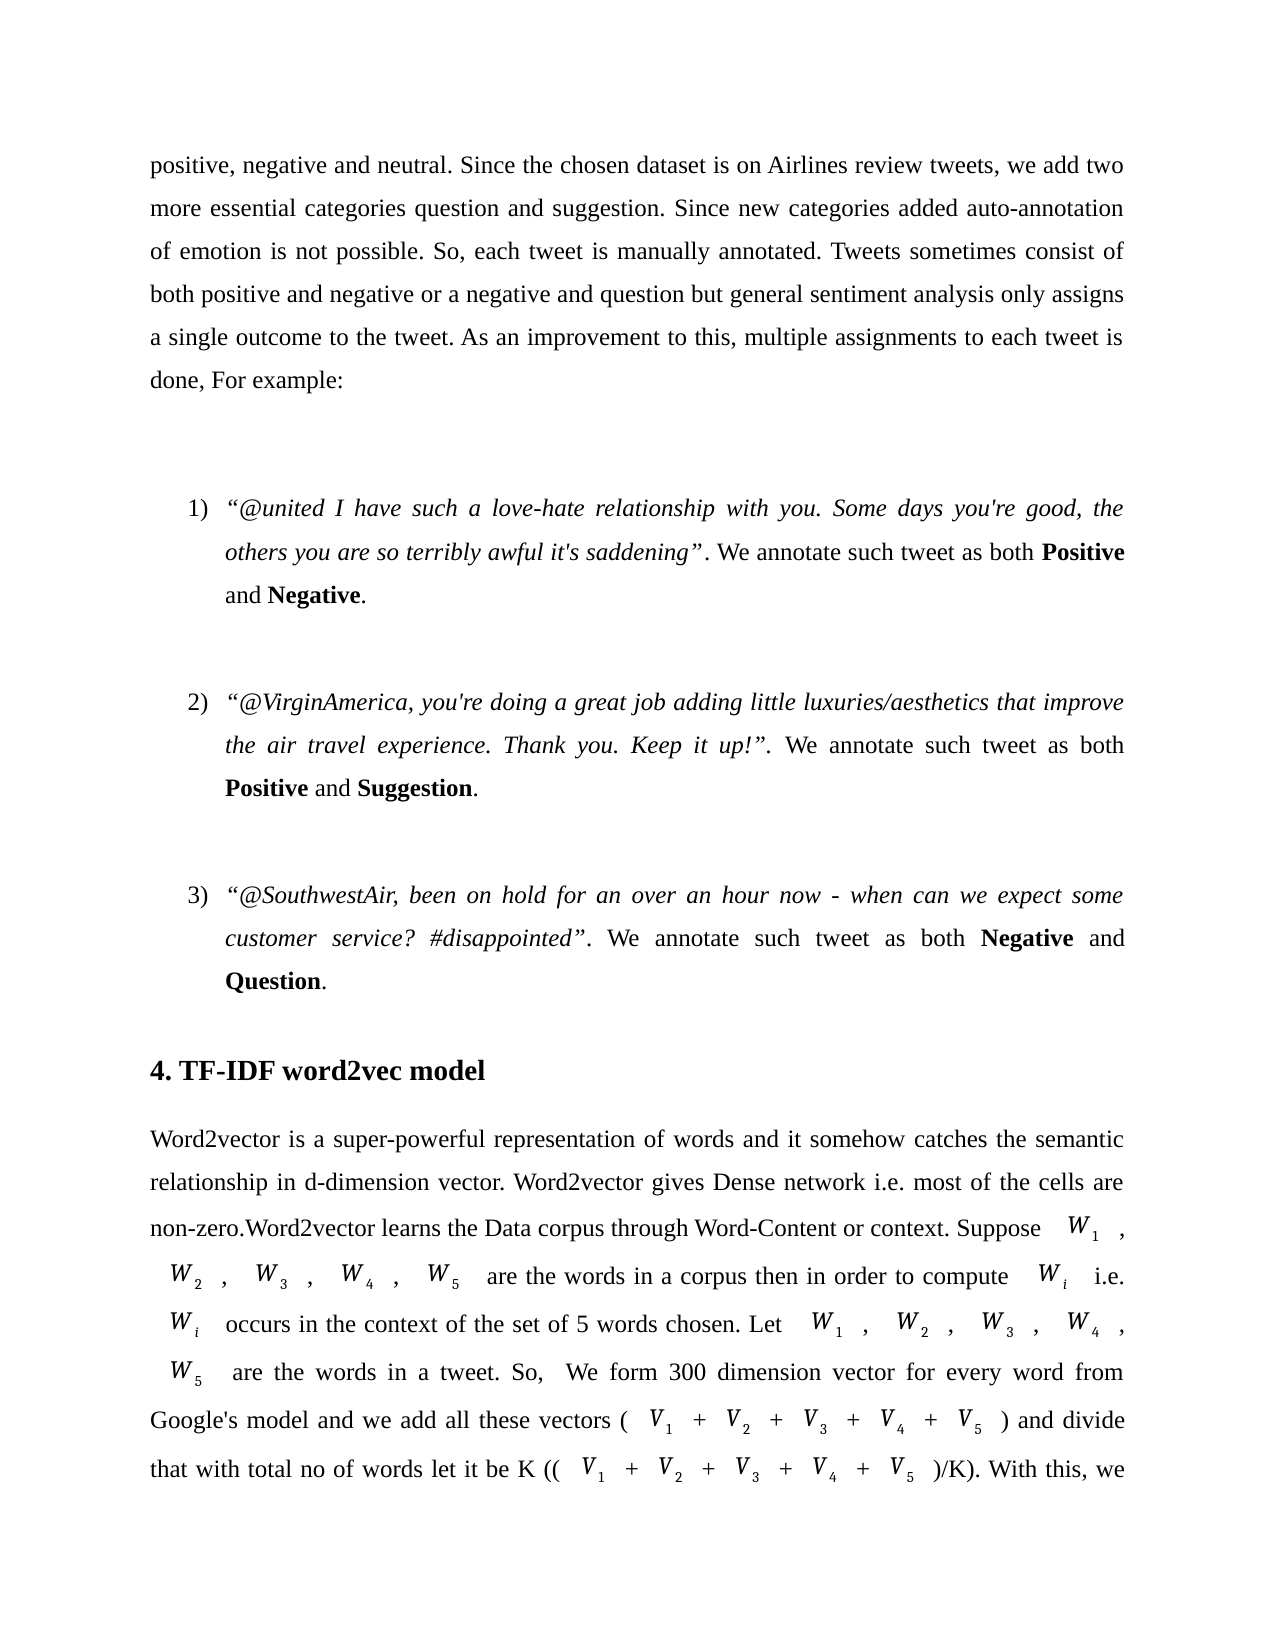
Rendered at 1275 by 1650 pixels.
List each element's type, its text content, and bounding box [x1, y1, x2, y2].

text positive, negative and neutral. Since the chosen dataset is on Airlines review tweets, we add two more essential categories question and suggestion. Since new categories added auto-annotation of emotion is not possible. So, each tweet is manually annotated. Tweets sometimes consist of both positive and negative or a negative and question but general sentiment analysis only assigns a single outcome to the tweet. As an improvement to this, multiple assignments to each tweet is done, For example: [150, 150, 1125, 394]
list “@SouthwestAir, been on hold for an over an hour now - when can we expect some customer service? #disappointed”. We annotate such tweet as both Negative and Question. [187, 880, 1125, 995]
list “@VirginAmerica, you're doing a great job adding little luxuries/aesthetics that improve the air travel experience. Thank you. Keep it up!”. We annotate such tweet as both Positive and Suggestion. [187, 687, 1125, 802]
text Word2vector is a super-powerful representation of words and it somehow catches the semantic relationship in d-dimension vector. Word2vector gives Dense network i.e. most of the cells are non-zero.Word2vector learns the Data corpus through Word-Content or context. Suppose , , , , are the words in a corpus then in order to compute i.e. occurs in the context of the set of 5 words chosen. Let , , , , are the words in a tweet. So, We form 300 dimension vector for every word from Google's model and we add all these vectors (++++) and divide that with total no of words let it be K ((++++)/K). With this, we get a single vector of size 1*300 dimension for every tweet. For this algorithm, we need a large data corpus i.e. in billions or millions. [150, 1124, 1125, 1485]
list “@united I have such a love-hate relationship with you. Some days you're good, the others you are so terribly awful it's saddening”. We annotate such tweet as both Positive and Negative. [187, 493, 1125, 608]
text 4. TF-IDF word2vec model [150, 1053, 1125, 1086]
